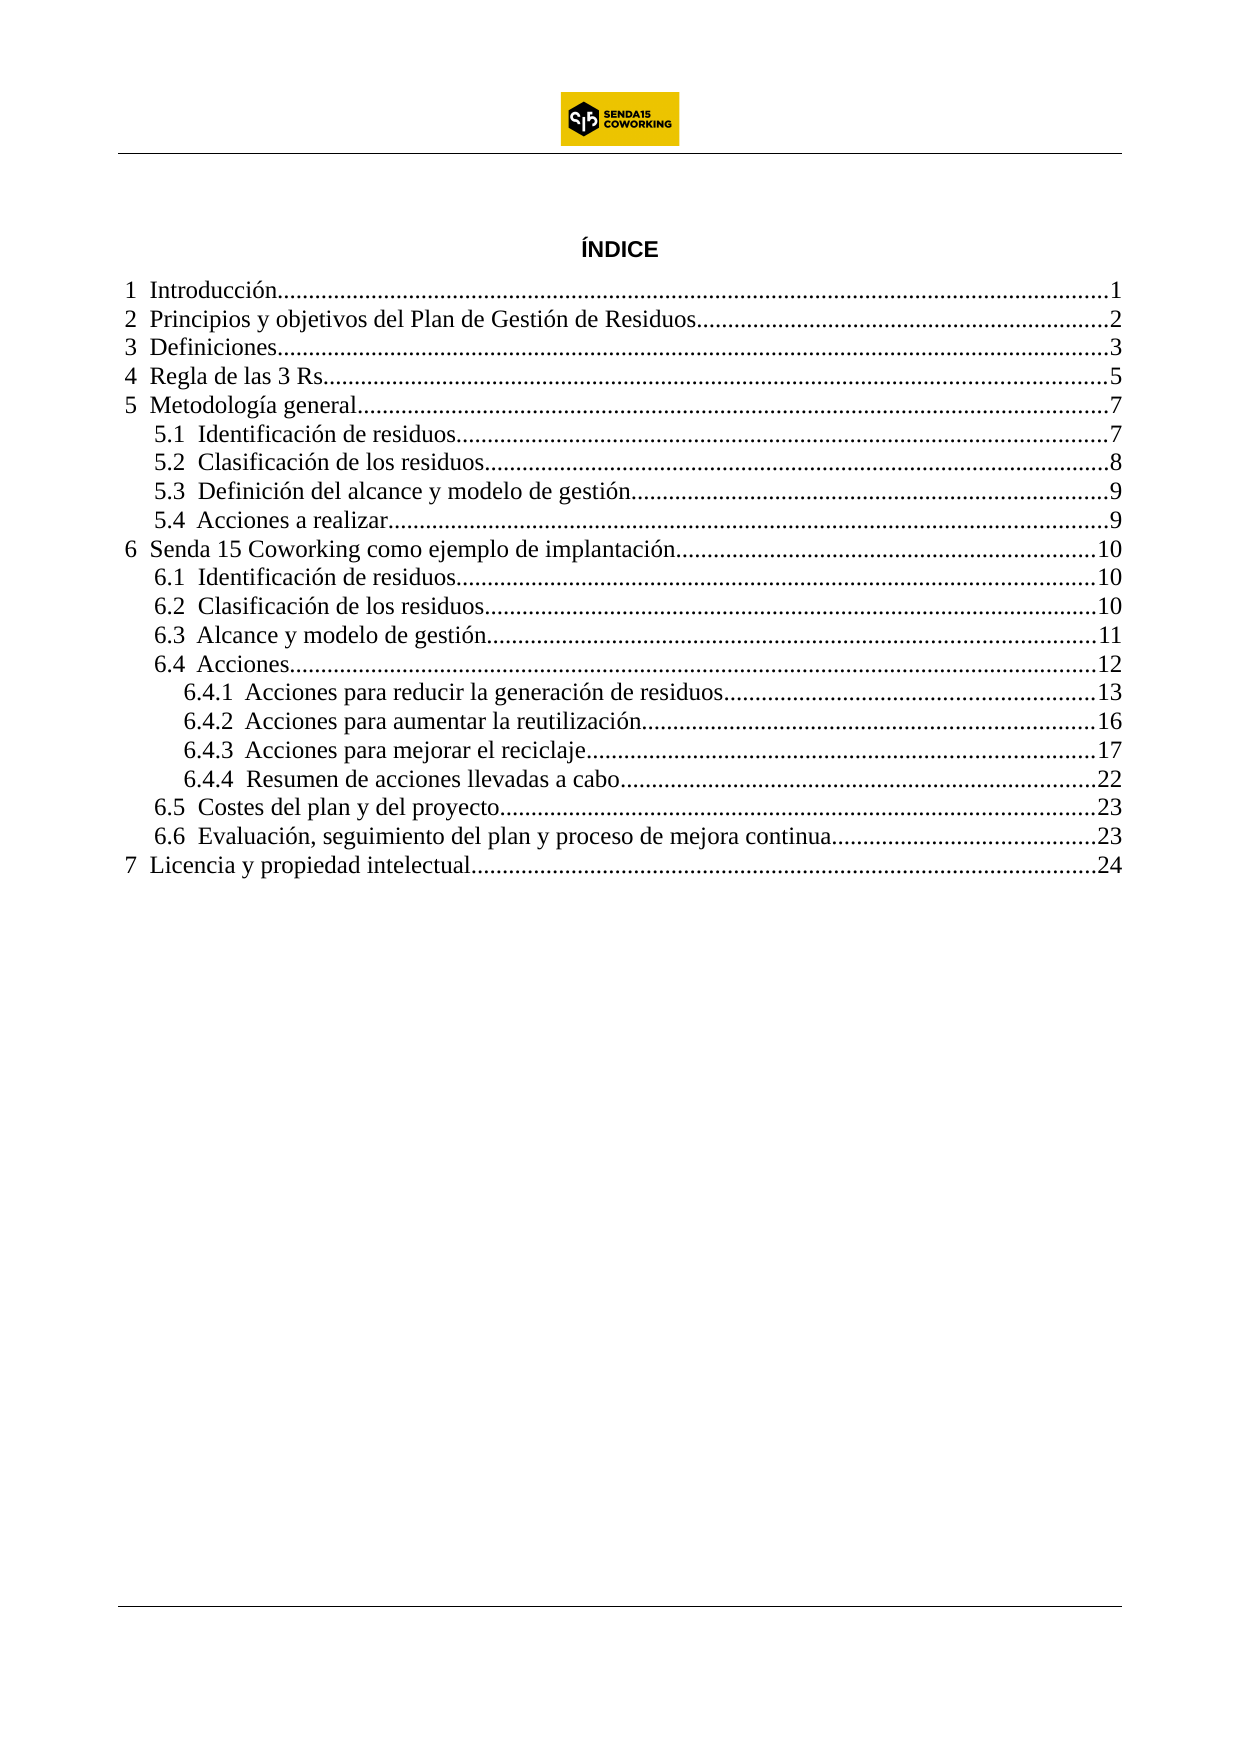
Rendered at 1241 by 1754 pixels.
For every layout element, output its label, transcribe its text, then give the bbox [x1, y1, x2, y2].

text 5.2 Clasificación de los residuos 8 [148, 447, 1122, 476]
text 6.6 Evaluación, seguimiento del plan y proceso de mejora continua 23 [148, 821, 1122, 850]
text 2 Principios y objetivos del Plan de Gestión de Residuos 2 [118, 304, 1122, 332]
text 6.4 Acciones 12 [148, 649, 1122, 677]
subtitle ÍNDICE [118, 236, 1122, 262]
picture [560, 92, 680, 146]
text 5.1 Identificación de residuos 7 [148, 419, 1122, 447]
text 6.4.4 Resumen de acciones llevadas a cabo 22 [177, 764, 1122, 792]
text 5.4 Acciones a realizar 9 [148, 505, 1122, 534]
text 6.4.1 Acciones para reducir la generación de residuos 13 [177, 677, 1122, 706]
text 6.5 Costes del plan y del proyecto 23 [148, 792, 1122, 821]
text 4 Regla de las 3 Rs 5 [118, 361, 1122, 390]
text 5 Metodología general 7 [118, 390, 1122, 419]
text 6 Senda 15 Coworking como ejemplo de implantación 10 [118, 534, 1122, 562]
text 6.4.2 Acciones para aumentar la reutilización 16 [177, 706, 1122, 735]
text 5.3 Definición del alcance y modelo de gestión 9 [148, 476, 1122, 505]
text 6.3 Alcance y modelo de gestión 11 [148, 620, 1122, 649]
text 3 Definiciones 3 [118, 332, 1122, 361]
text 1 Introducción 1 [118, 275, 1122, 304]
text 6.2 Clasificación de los residuos 10 [148, 591, 1122, 620]
text 7 Licencia y propiedad intelectual 24 [118, 850, 1122, 879]
text 6.4.3 Acciones para mejorar el reciclaje 17 [177, 735, 1122, 764]
text 6.1 Identificación de residuos 10 [148, 562, 1122, 591]
